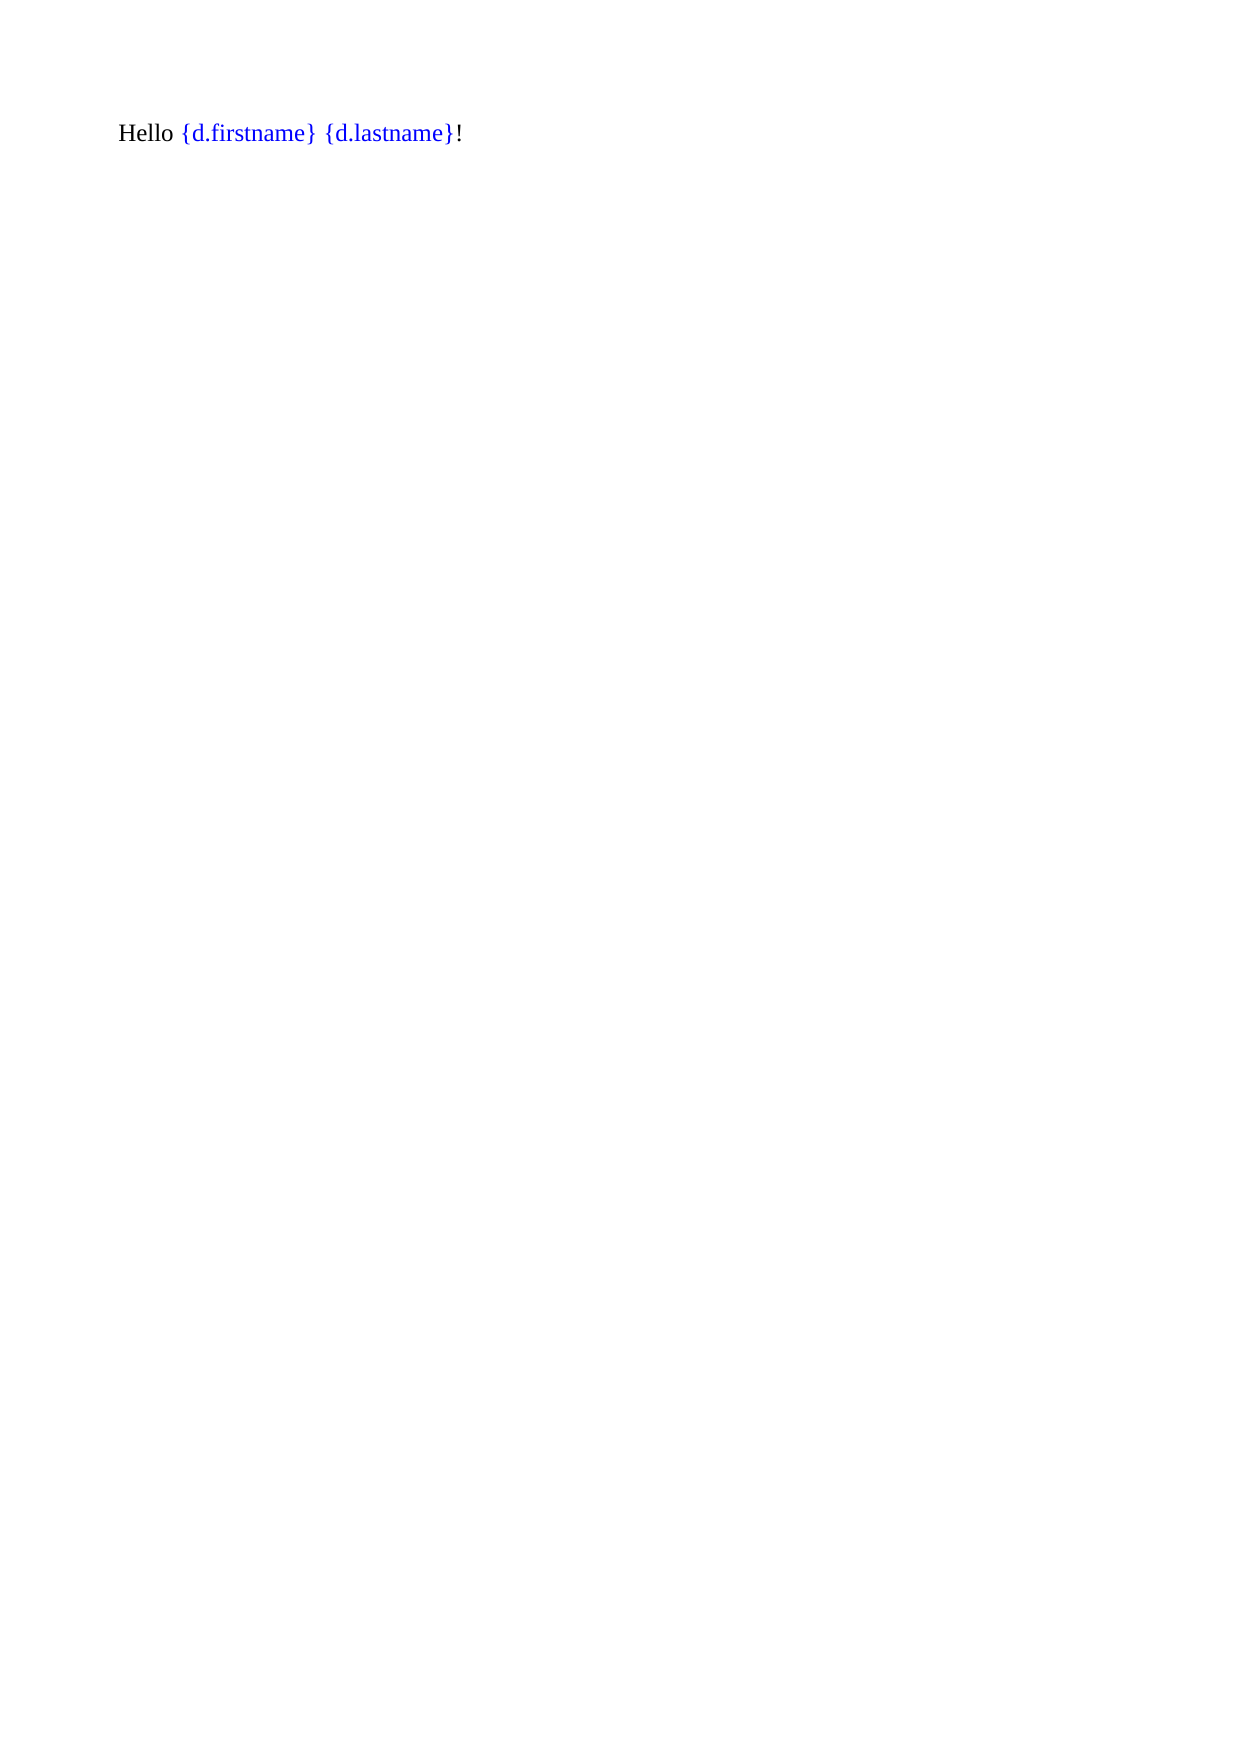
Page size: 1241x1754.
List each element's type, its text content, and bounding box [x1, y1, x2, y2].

text Hello {d.firstname} {d.lastname}! [118, 118, 1122, 147]
